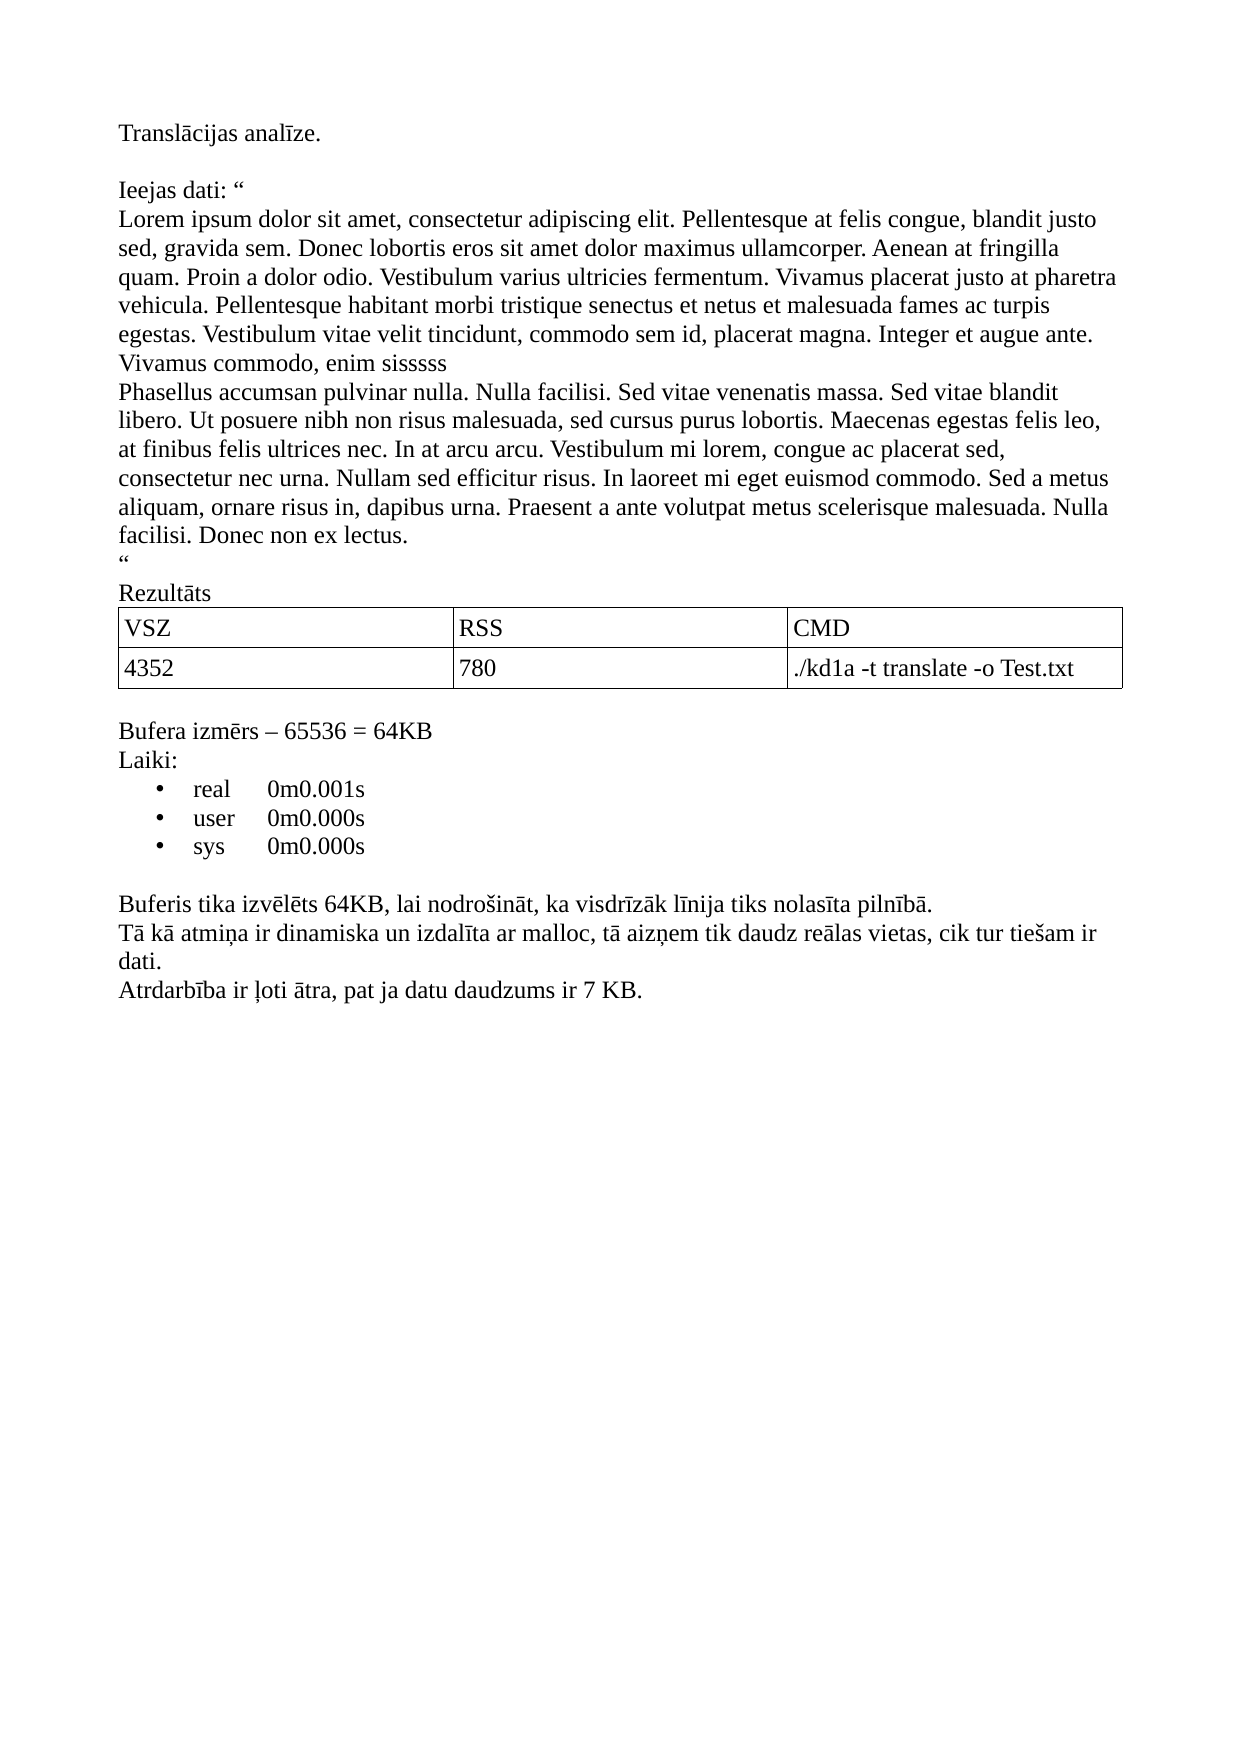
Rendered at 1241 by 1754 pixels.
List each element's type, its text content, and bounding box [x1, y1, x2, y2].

text Bufera izmērs – 65536 = 64KB [118, 716, 1122, 745]
text Atrdarbība ir ļoti ātra, pat ja datu daudzums ir 7 KB. [118, 975, 1122, 1004]
text Tā kā atmiņa ir dinamiska un izdalīta ar malloc, tā aizņem tik daudz reālas vietas, cik tur tiešam ir dati. [118, 918, 1122, 975]
text Phasellus accumsan pulvinar nulla. Nulla facilisi. Sed vitae venenatis massa. Sed vitae blandit libero. Ut posuere nibh non risus malesuada, sed cursus purus lobortis. Maecenas egestas felis leo, at finibus felis ultrices nec. In at arcu arcu. Vestibulum mi lorem, congue ac placerat sed, consectetur nec urna. Nullam sed efficitur risus. In laoreet mi eget euismod commodo. Sed a metus aliquam, ornare risus in, dapibus urna. Praesent a ante volutpat metus scelerisque malesuada. Nulla facilisi. Donec non ex lectus. [118, 377, 1122, 549]
table_cell ./kd1a -t translate -o Test.txt [788, 648, 1122, 687]
text Ieejas dati: “ [118, 176, 1122, 204]
table_cell 4352 [119, 648, 453, 687]
table_header RSS [454, 608, 787, 647]
text Lorem ipsum dolor sit amet, consectetur adipiscing elit. Pellentesque at felis congue, blandit justo sed, gravida sem. Donec lobortis eros sit amet dolor maximus ullamcorper. Aenean at fringilla quam. Proin a dolor odio. Vestibulum varius ultricies fermentum. Vivamus placerat justo at pharetra vehicula. Pellentesque habitant morbi tristique senectus et netus et malesuada fames ac turpis egestas. Vestibulum vitae velit tincidunt, commodo sem id, placerat magna. Integer et augue ante. Vivamus commodo, enim sisssss [118, 204, 1122, 377]
text Translācijas analīze. [118, 118, 1122, 147]
table_header VSZ [119, 608, 453, 647]
table_cell 780 [454, 648, 787, 687]
list user 0m0.000s [156, 803, 1122, 831]
text Buferis tika izvēlēts 64KB, lai nodrošināt, ka visdrīzāk līnija tiks nolasīta pilnībā. [118, 889, 1122, 918]
text “ [118, 549, 1122, 578]
text Laiki: [118, 745, 1122, 774]
list real 0m0.001s [156, 774, 1122, 803]
table_header CMD [788, 608, 1122, 647]
text Rezultāts [118, 578, 1122, 607]
list sys 0m0.000s [156, 831, 1122, 860]
